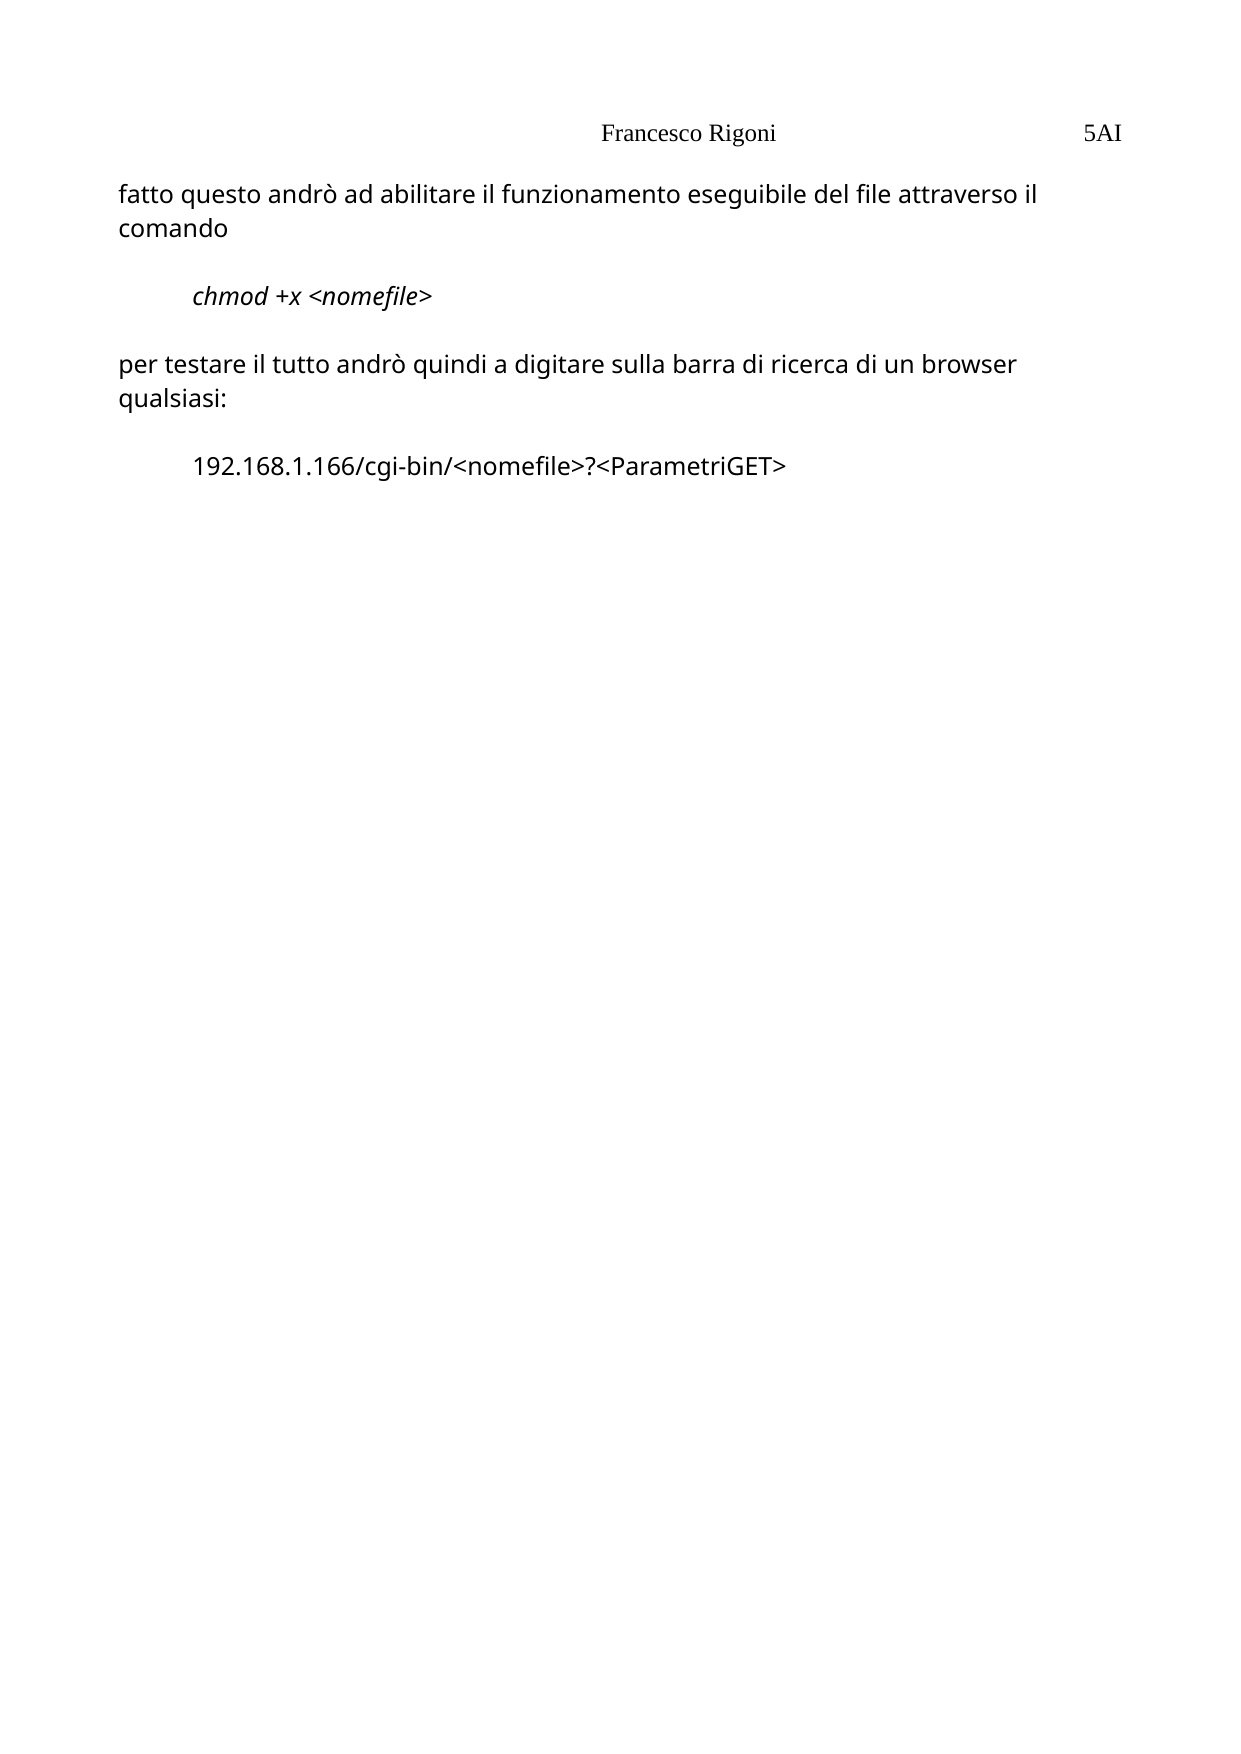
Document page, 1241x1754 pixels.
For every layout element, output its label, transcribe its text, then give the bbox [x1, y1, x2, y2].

text chmod +x <nomefile> [118, 278, 1122, 313]
text 192.168.1.166/cgi-bin/<nomefile>?<ParametriGET> [118, 449, 1122, 483]
text per testare il tutto andrò quindi a digitare sulla barra di ricerca di un browser qualsiasi: [118, 347, 1122, 415]
text fatto questo andrò ad abilitare il funzionamento eseguibile del file attraverso il comando [118, 176, 1122, 244]
